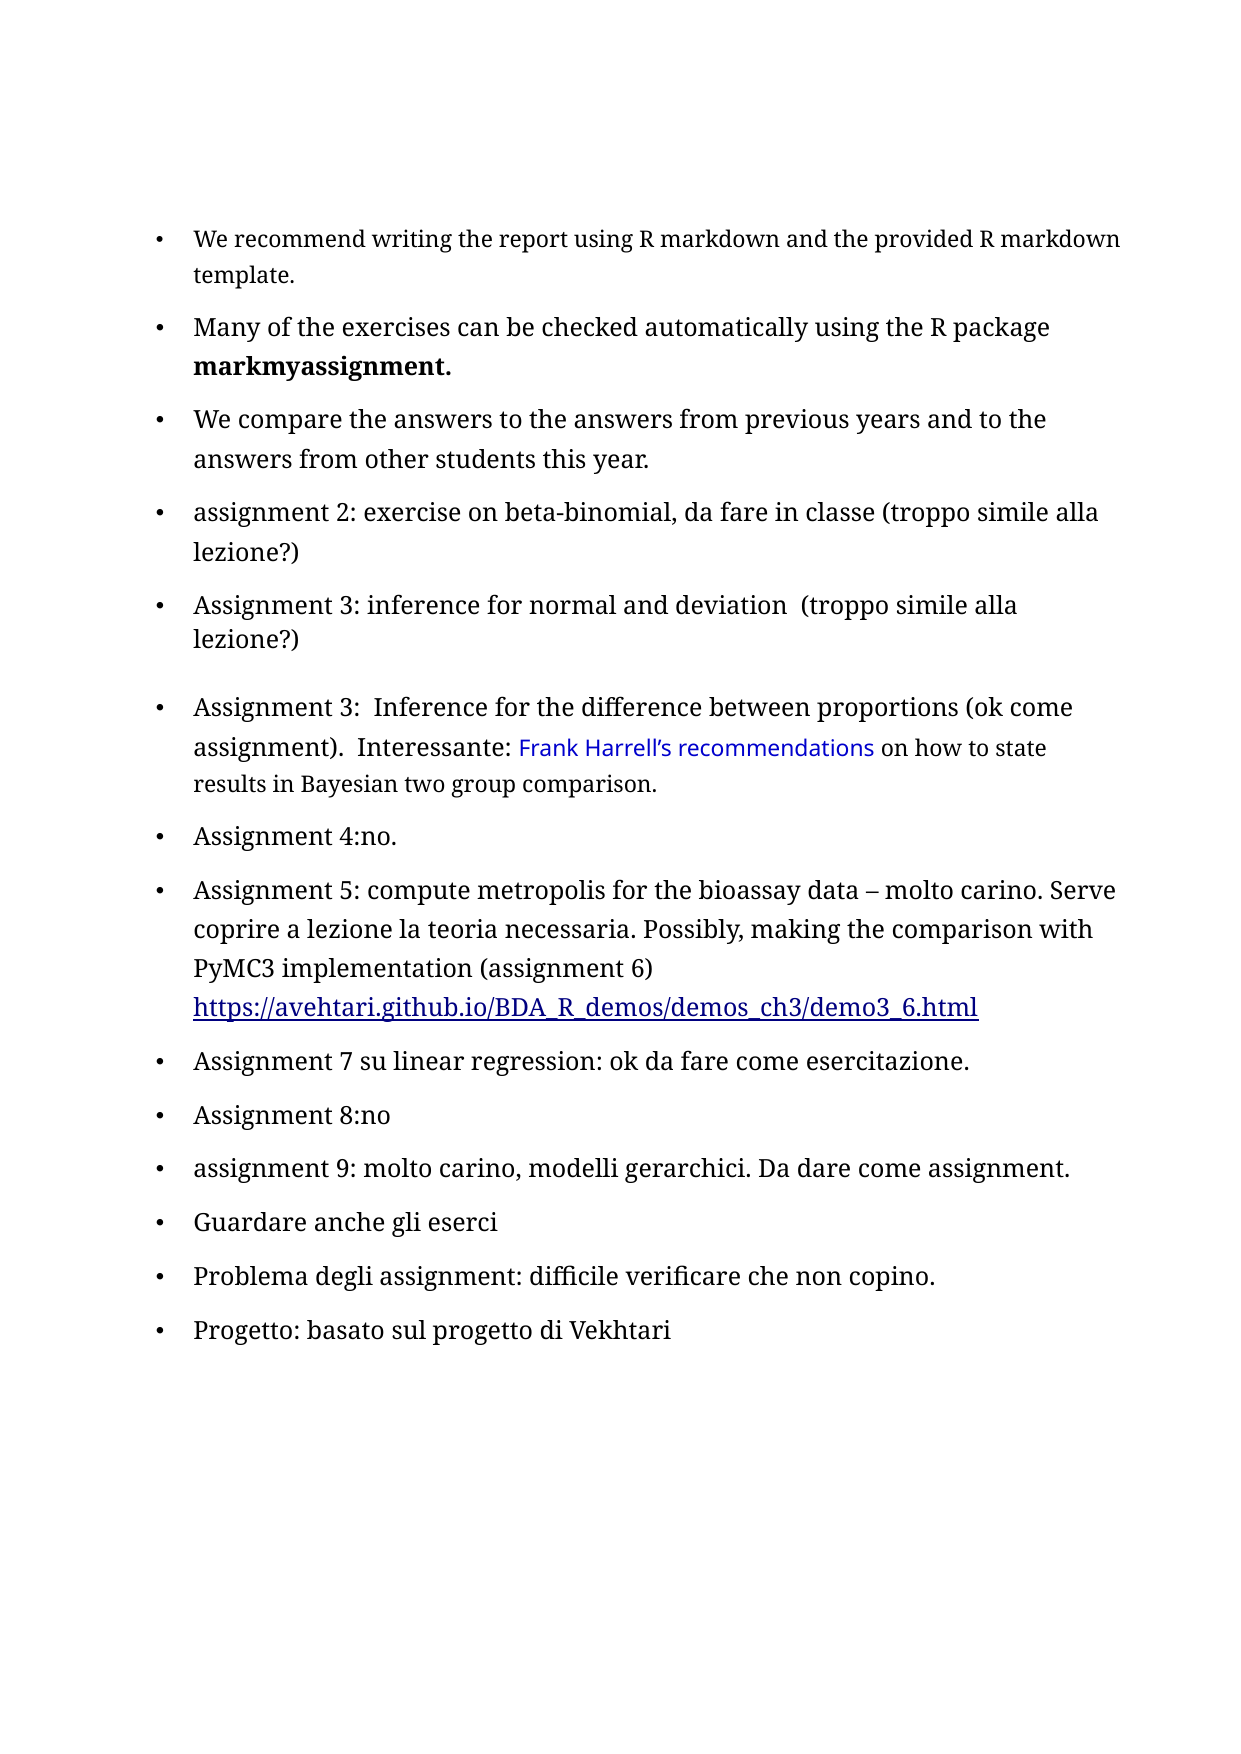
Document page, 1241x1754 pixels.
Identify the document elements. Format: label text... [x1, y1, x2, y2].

list Progetto: basato sul progetto di Vekhtari [156, 1312, 1122, 1346]
list Assignment 5: compute metropolis for the bioassay data – molto carino. Serve coprire a lezione la teoria necessaria. Possibly, making the comparison with PyMC3 implementation (assignment 6) https://avehtari.github.io/BDA_R_demos/demos_ch3/demo3_6.html [156, 872, 1122, 1024]
list We recommend writing the report using R markdown and the provided R markdown template. [156, 223, 1122, 290]
list Assignment 4:no. [156, 818, 1122, 853]
list Assignment 8:no [156, 1097, 1122, 1131]
list Assignment 7 su linear regression: ok da fare come esercitazione. [156, 1043, 1122, 1078]
list Guardare anche gli eserci [156, 1205, 1122, 1239]
list Assignment 3: inference for normal and deviation (troppo simile alla lezione?) [156, 588, 1122, 656]
list We compare the answers to the answers from previous years and to the answers from other students this year. [156, 402, 1122, 475]
list Problema degli assignment: difficile verificare che non copino. [156, 1258, 1122, 1293]
list Many of the exercises can be checked automatically using the R package markmyassignment. [156, 309, 1122, 382]
list assignment 2: exercise on beta-binomial, da fare in classe (troppo simile alla lezione?) [156, 495, 1122, 568]
list assignment 9: molto carino, modelli gerarchici. Da dare come assignment. [156, 1151, 1122, 1185]
list Assignment 3: Inference for the difference between proportions (ok come assignment). Interessante: Frank Harrell’s recommendations on how to state results in Bayesian two group comparison. [156, 690, 1122, 799]
